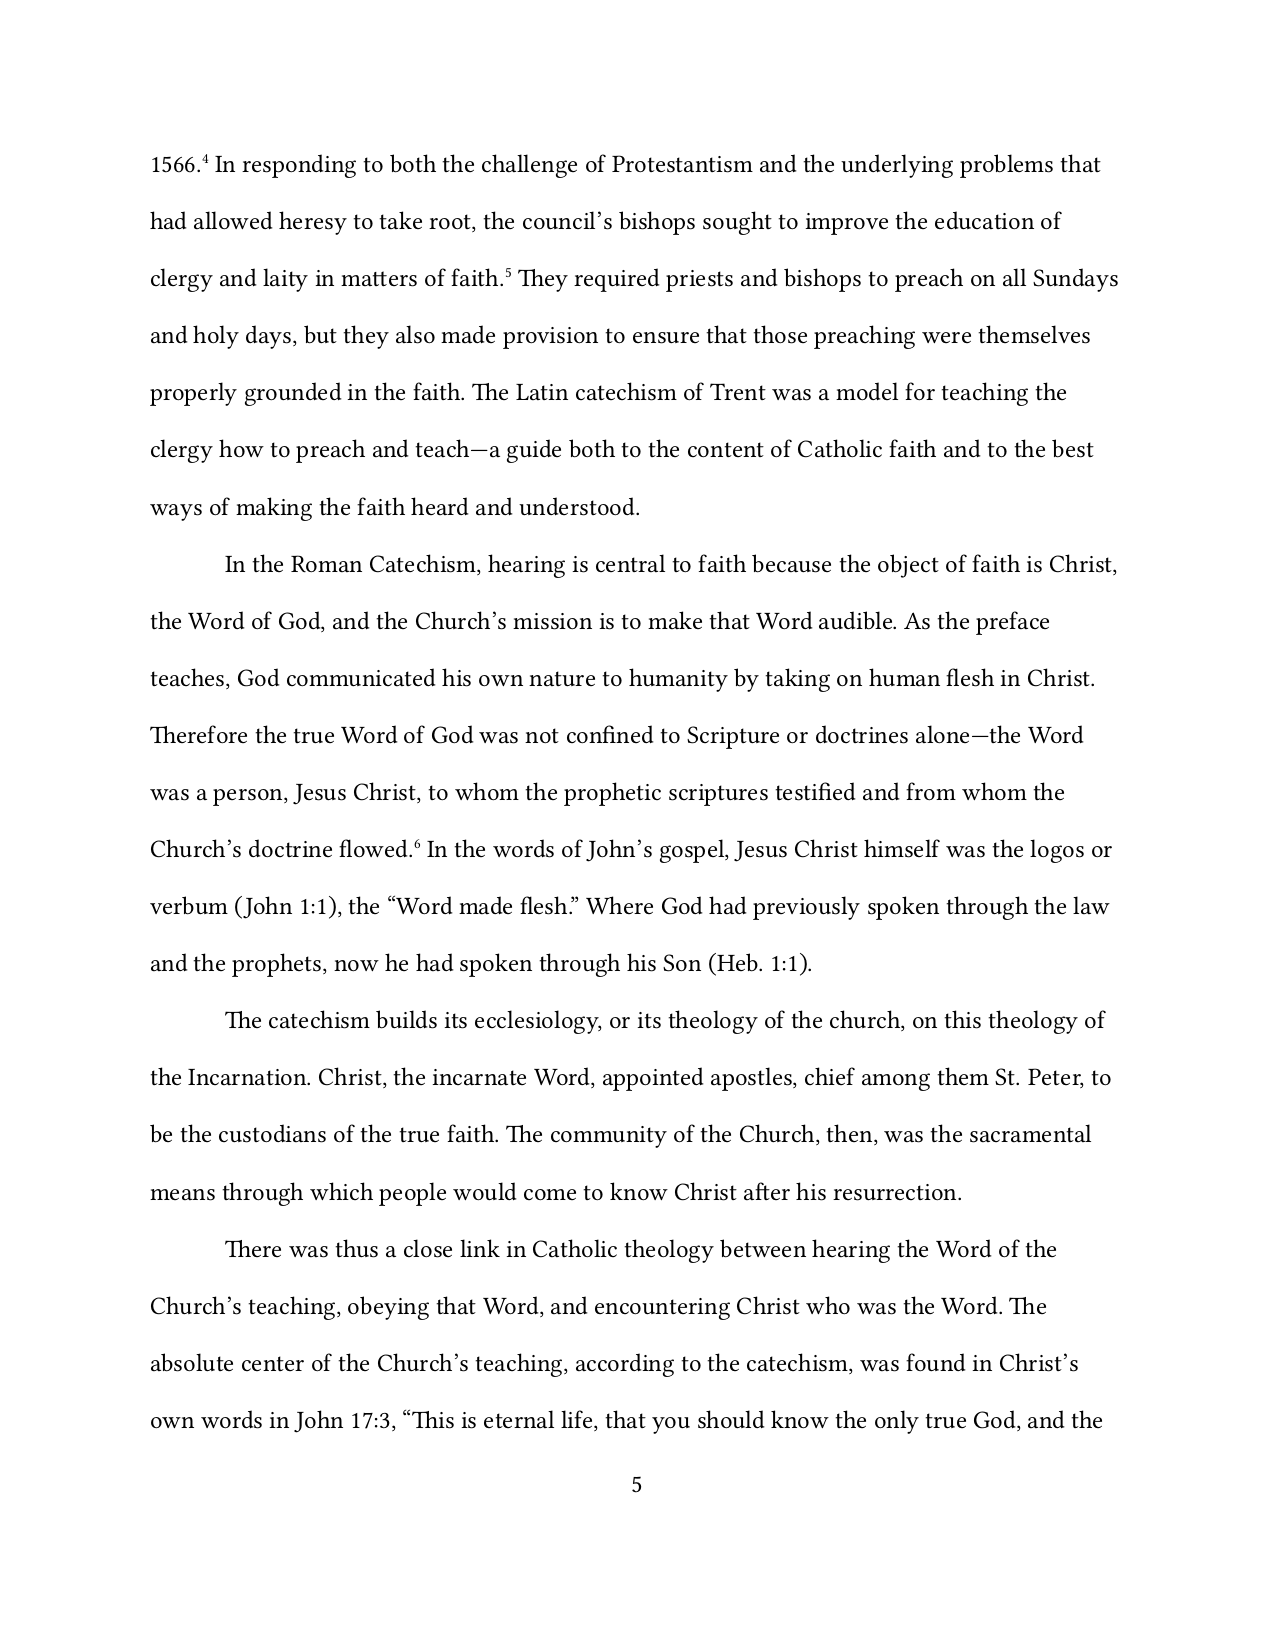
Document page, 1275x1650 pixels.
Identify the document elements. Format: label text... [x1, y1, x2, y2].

text There was thus a close link in Catholic theology between hearing the Word of the Church’s teaching, obeying that Word, and encountering Christ who was the Word. The absolute center of the Church’s teaching, according to the catechism, was found in Christ’s own words in John 17:3, “This is eternal life, that you should know the only true God, and the [150, 1234, 1125, 1434]
text The catechism builds its ecclesiology, or its theology of the church, on this theology of the Incarnation. Christ, the incarnate Word, appointed apostles, chief among them St. Peter, to be the custodians of the true faith. The community of the Church, then, was the sacramental means through which people would come to know Christ after his resurrection. [150, 1006, 1125, 1206]
text In the Roman Catechism, hearing is central to faith because the object of faith is Christ, the Word of God, and the Church’s mission is to make that Word audible. As the preface teaches, God communicated his own nature to humanity by taking on human flesh in Christ. Therefore the true Word of God was not confined to Scripture or doctrines alone—the Word was a person, Jesus Christ, to whom the prophetic scriptures testified and from whom the Church’s doctrine flowed. In the words of John’s gospel, Jesus Christ himself was the logos or verbum (John 1:1), the “Word made flesh.” Where God had previously spoken through the law and the prophets, now he had spoken through his Son (Heb. 1:1). [150, 549, 1125, 978]
text One of the Church’s key tools in combating heresy and promoting evangelism was the new catechism “for parish priests” commissioned by the Council of Trent and first published in 1566. In responding to both the challenge of Protestantism and the underlying problems that had allowed heresy to take root, the council’s bishops sought to improve the education of clergy and laity in matters of faith. They required priests and bishops to preach on all Sundays and holy days, but they also made provision to ensure that those preaching were themselves properly grounded in the faith. The Latin catechism of Trent was a model for teaching the clergy how to preach and teach—a guide both to the content of Catholic faith and to the best ways of making the faith heard and understood. [150, 150, 1125, 521]
